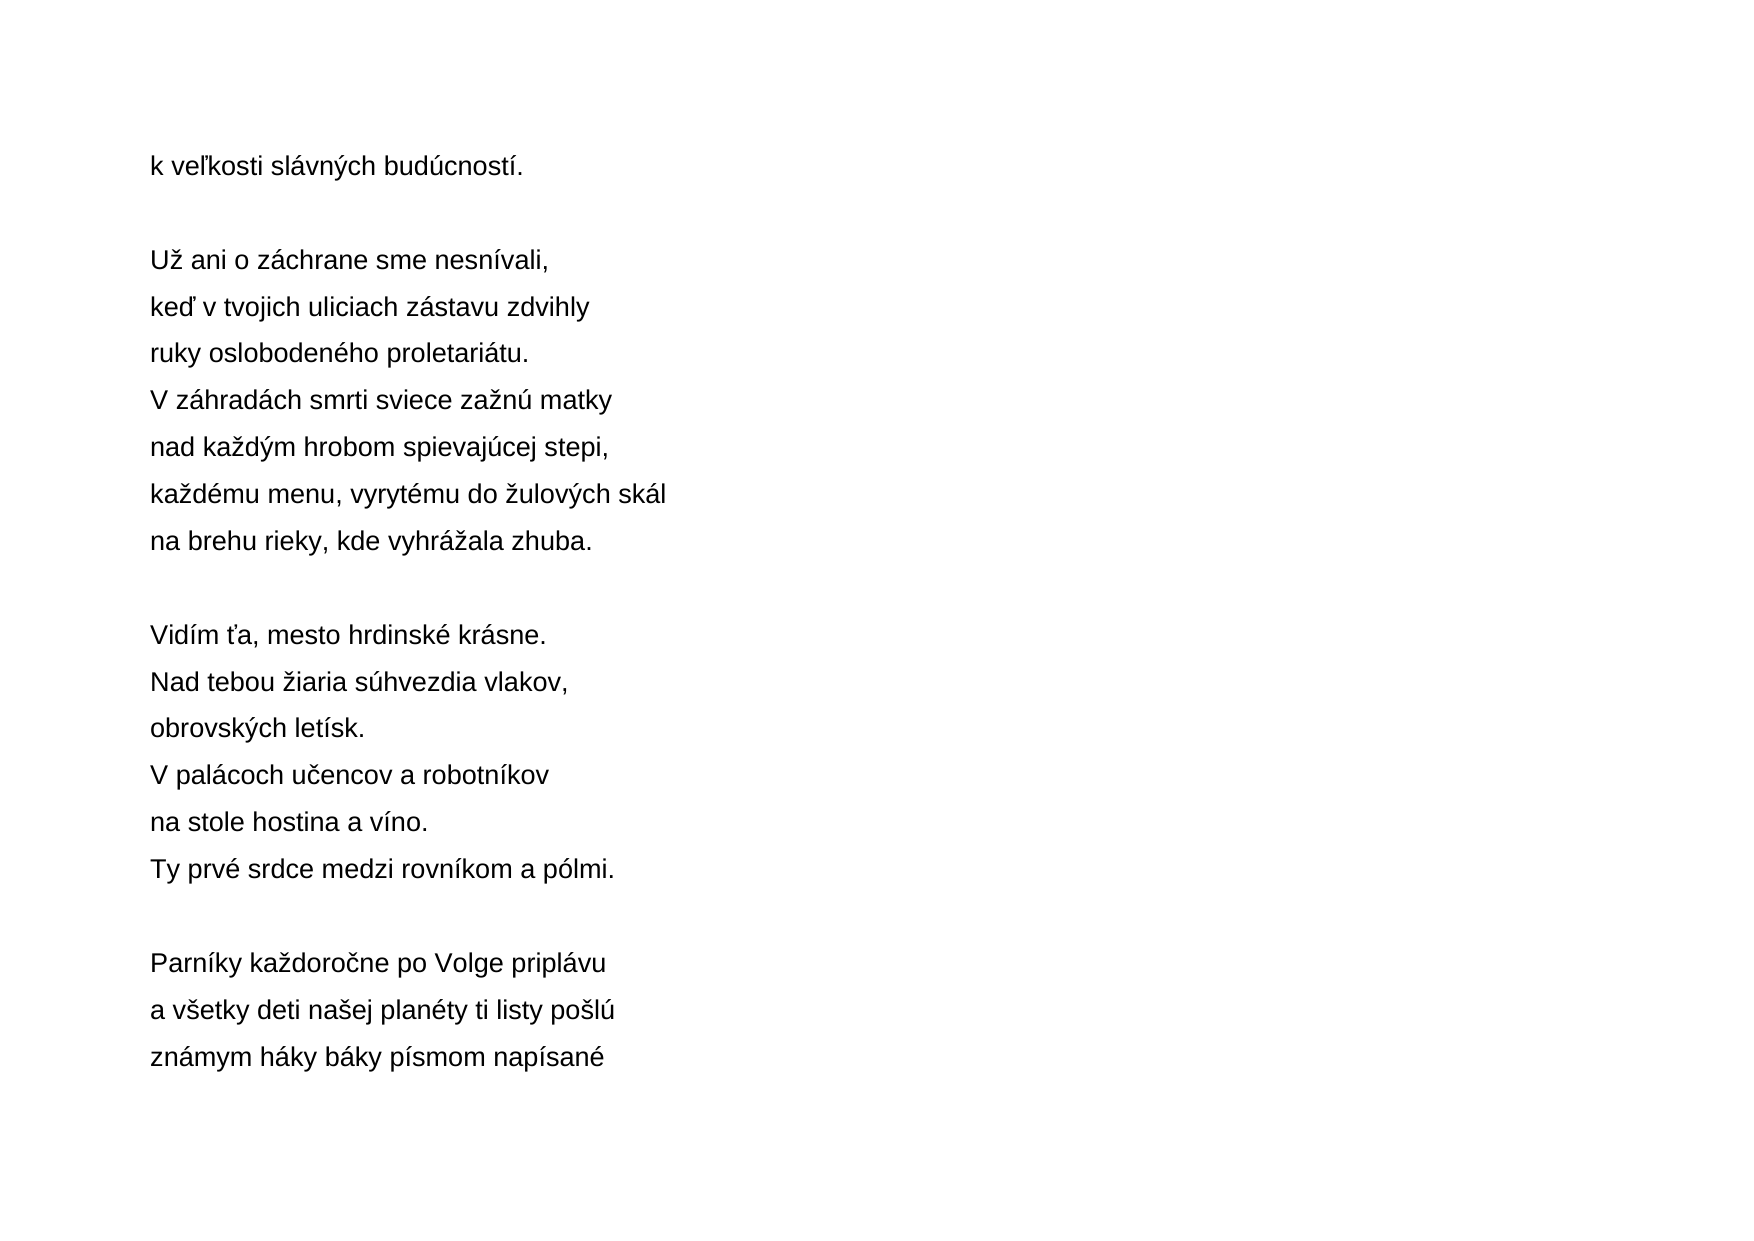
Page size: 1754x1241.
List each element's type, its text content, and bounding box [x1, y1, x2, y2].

text každému menu, vyrytému do žulových skál [150, 478, 1243, 509]
text na brehu rieky, kde vyhrážala zhuba. [150, 525, 1243, 556]
text k veľkosti slávných budúcností. [150, 150, 1243, 181]
text Už ani o záchrane sme nesnívali, [150, 244, 1243, 275]
text Ty prvé srdce medzi rovníkom a pólmi. [150, 853, 1243, 884]
text keď v tvojich uliciach zástavu zdvihly [150, 291, 1243, 322]
text známym háky báky písmom napísané [150, 1041, 1243, 1072]
text V záhradách smrti sviece zažnú matky [150, 384, 1243, 416]
text V palácoch učencov a robotníkov [150, 759, 1243, 791]
text Vidím ťa, mesto hrdinské krásne. [150, 619, 1243, 650]
text Nad tebou žiaria súhvezdia vlakov, [150, 666, 1243, 697]
text Parníky každoročne po Volge priplávu [150, 947, 1243, 978]
text nad každým hrobom spievajúcej stepi, [150, 431, 1243, 462]
text a všetky deti našej planéty ti listy pošlú [150, 994, 1243, 1025]
text na stole hostina a víno. [150, 806, 1243, 837]
text ruky oslobodeného proletariátu. [150, 337, 1243, 369]
text obrovských letísk. [150, 712, 1243, 744]
